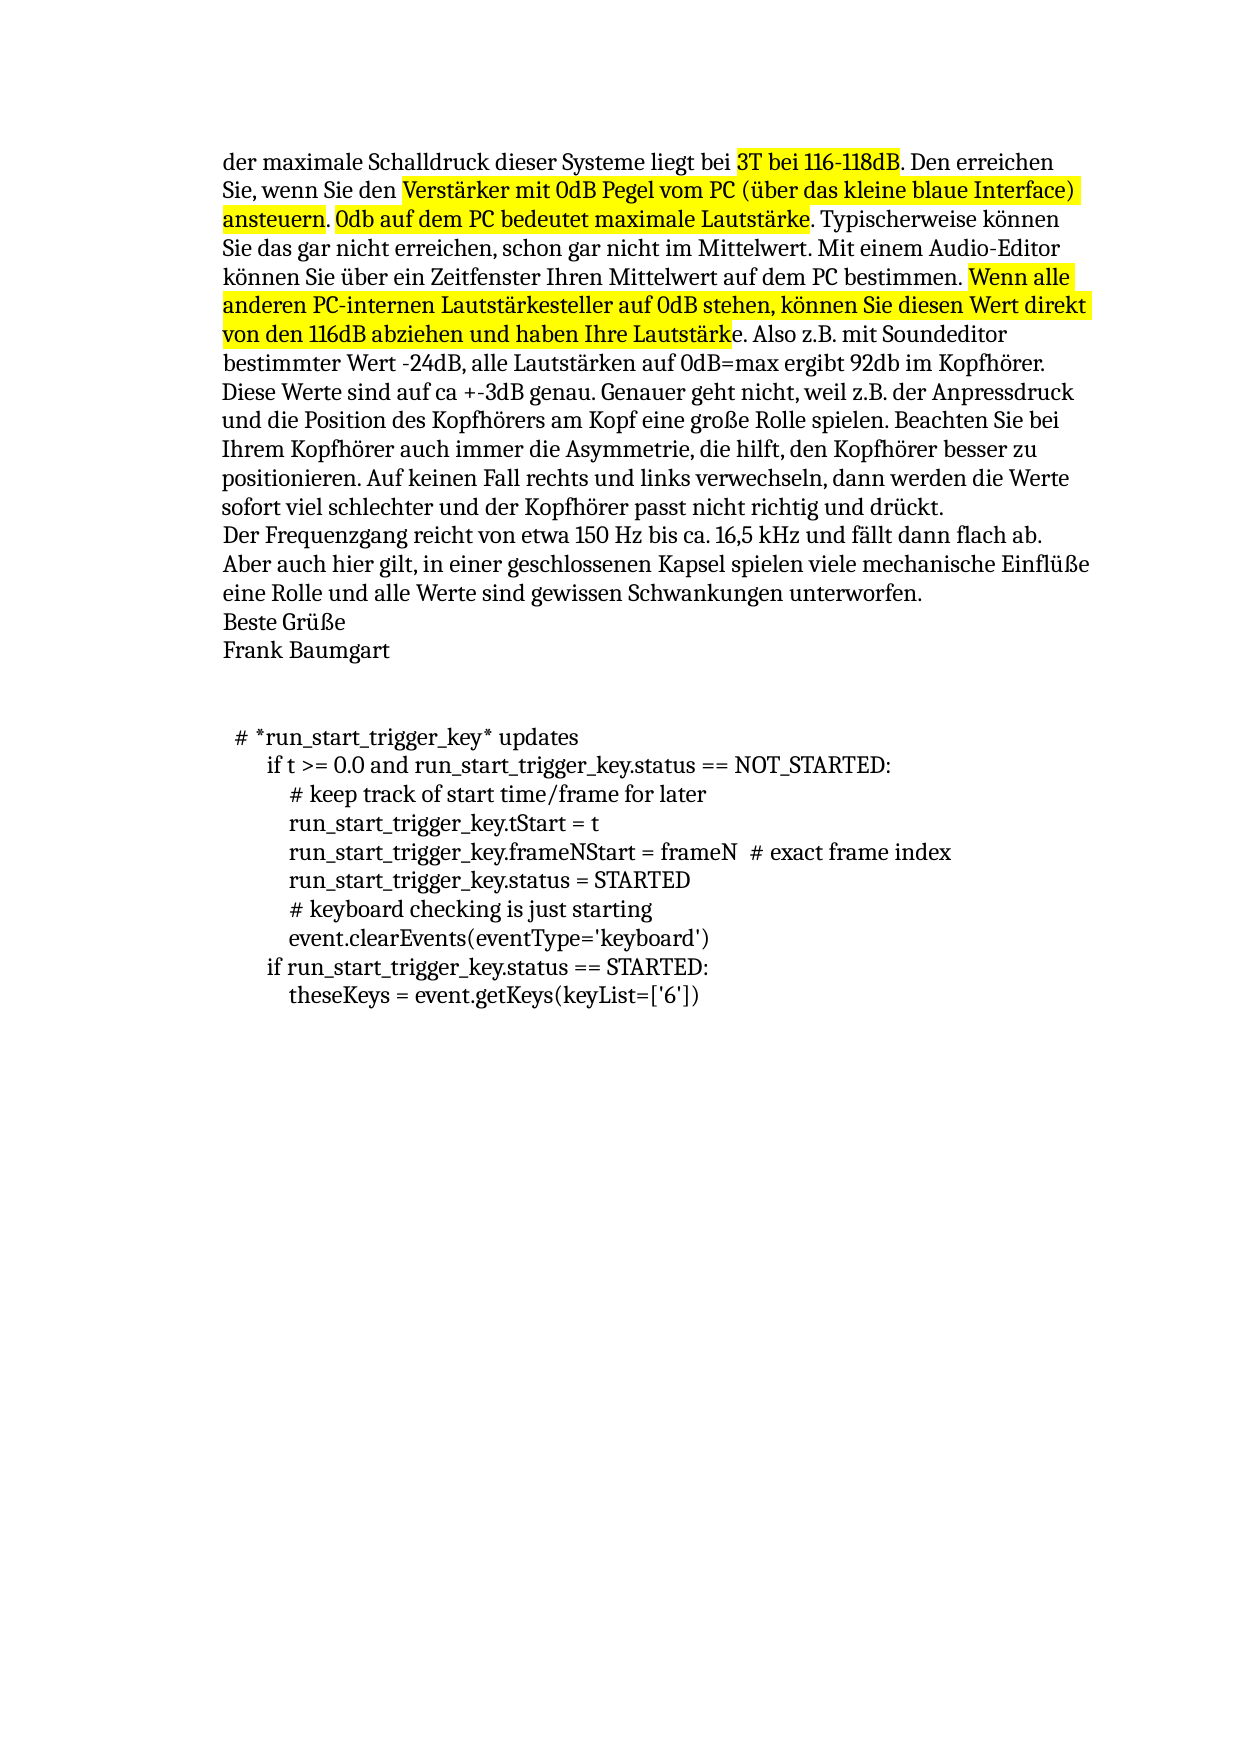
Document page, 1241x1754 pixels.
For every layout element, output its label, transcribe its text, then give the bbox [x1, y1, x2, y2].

list run_start_trigger_key.status = STARTED [223, 866, 1093, 895]
list Der Frequenzgang reicht von etwa 150 Hz bis ca. 16,5 kHz und fällt dann flach ab. Aber auch hier gilt, in einer geschlossenen Kapsel spielen viele mechanische Einflüße eine Rolle und alle Werte sind gewissen Schwankungen unterworfen. [223, 521, 1093, 608]
list run_start_trigger_key.tStart = t [223, 809, 1093, 838]
list Beste Grüße [223, 608, 1093, 636]
list event.clearEvents(eventType='keyboard') [223, 924, 1093, 953]
list # *run_start_trigger_key* updates [223, 723, 1093, 751]
list der maximale Schalldruck dieser Systeme liegt bei 3T bei 116-118dB. Den erreichen Sie, wenn Sie den Verstärker mit 0dB Pegel vom PC (über das kleine blaue Interface) ansteuern. 0db auf dem PC bedeutet maximale Lautstärke. Typischerweise können Sie das gar nicht erreichen, schon gar nicht im Mittelwert. Mit einem Audio-Editor können Sie über ein Zeitfenster Ihren Mittelwert auf dem PC bestimmen. Wenn alle anderen PC-internen Lautstärkesteller auf 0dB stehen, können Sie diesen Wert direkt von den 116dB abziehen und haben Ihre Lautstärke. Also z.B. mit Soundeditor bestimmter Wert -24dB, alle Lautstärken auf 0dB=max ergibt 92db im Kopfhörer. [223, 148, 1093, 378]
text Diese Werte sind auf ca +-3dB genau. Genauer geht nicht, weil z.B. der Anpressdruck und die Position des Kopfhörers am Kopf eine große Rolle spielen. Beachten Sie bei Ihrem Kopfhörer auch immer die Asymmetrie, die hilft, den Kopfhörer besser zu positionieren. Auf keinen Fall rechts und links verwechseln, dann werden die Werte sofort viel schlechter und der Kopfhörer passt nicht richtig und drückt. [221, 378, 1093, 521]
list Frank Baumgart [223, 636, 1093, 665]
list if t >= 0.0 and run_start_trigger_key.status == NOT_STARTED: [223, 751, 1093, 780]
list if run_start_trigger_key.status == STARTED: [223, 953, 1093, 981]
list # keyboard checking is just starting [223, 895, 1093, 924]
list run_start_trigger_key.frameNStart = frameN # exact frame index [223, 838, 1093, 866]
list theseKeys = event.getKeys(keyList=['6']) [223, 981, 1093, 1010]
list # keep track of start time/frame for later [223, 780, 1093, 809]
